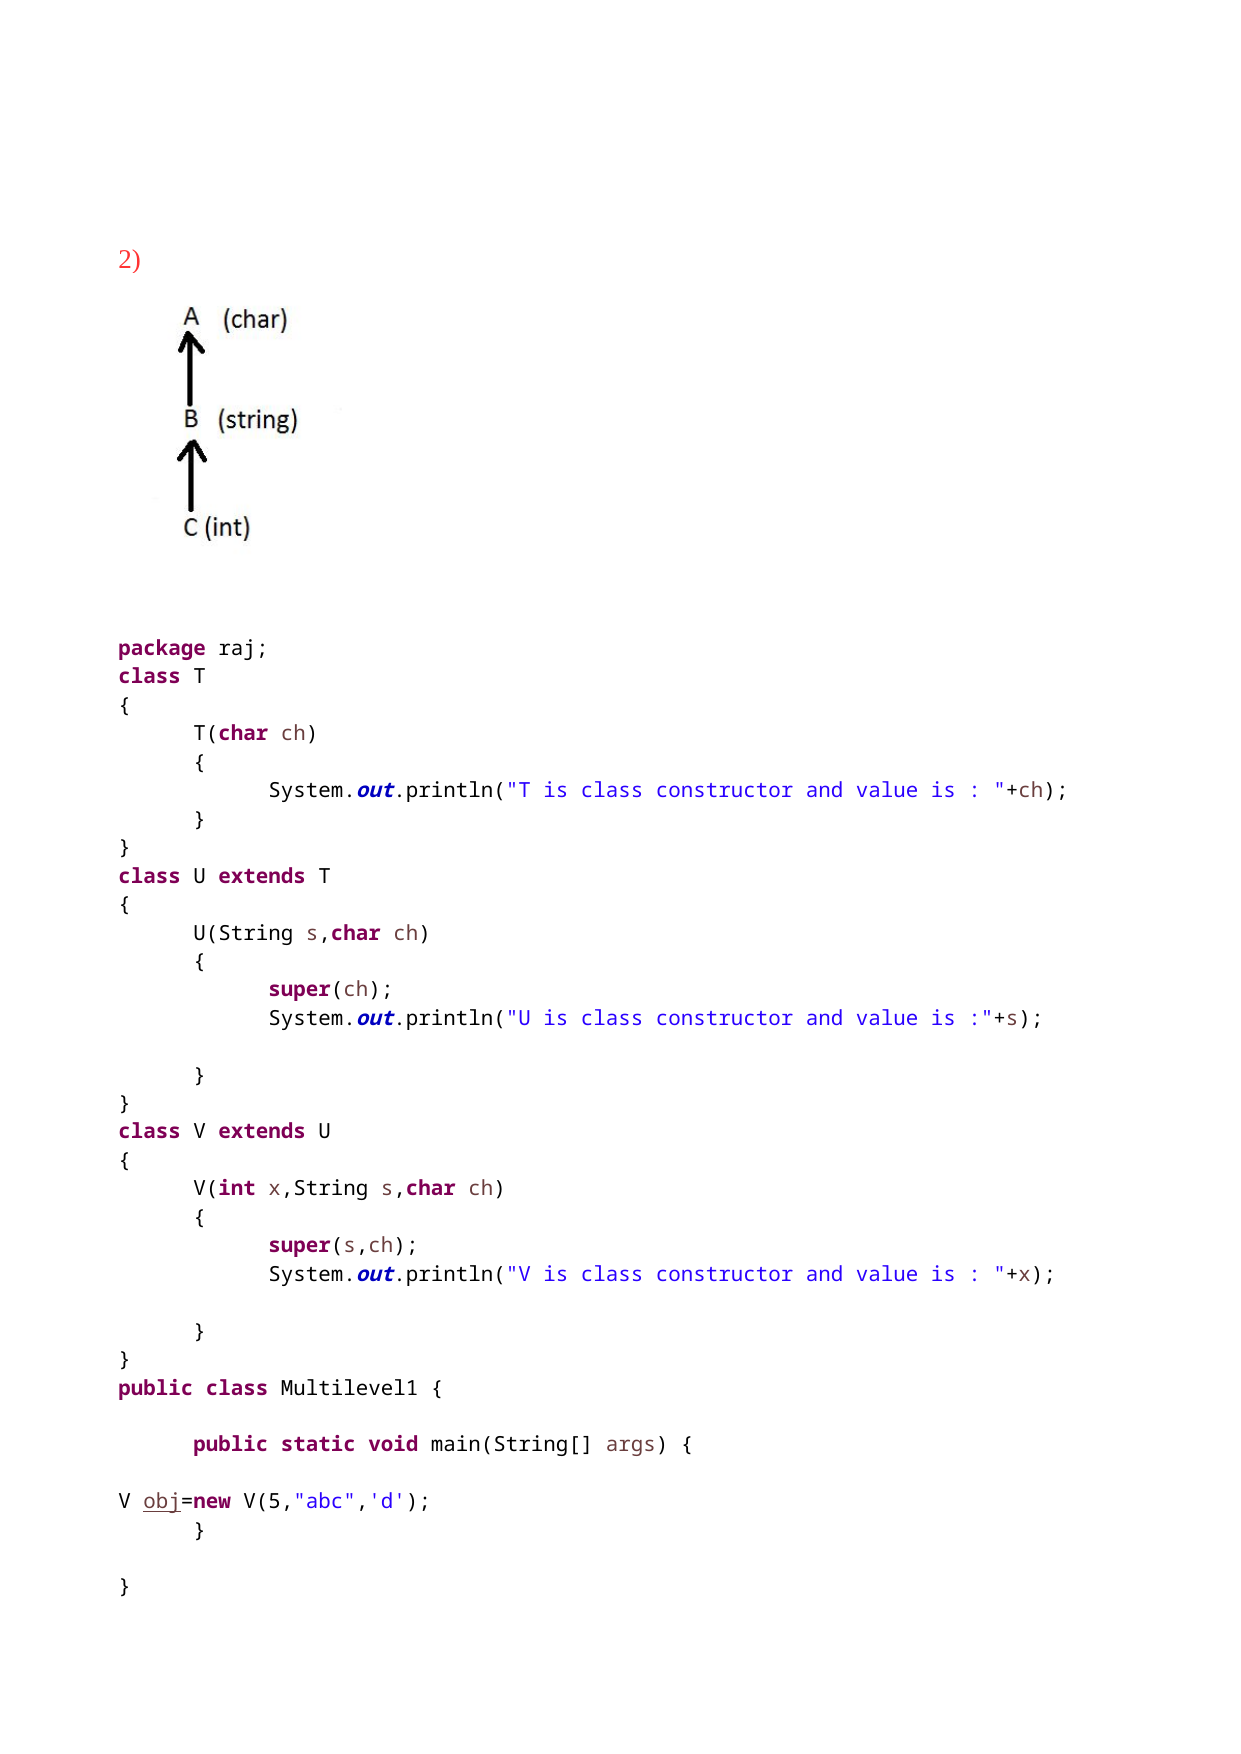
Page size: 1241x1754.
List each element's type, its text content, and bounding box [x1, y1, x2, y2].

text System.out.println("T is class constructor and value is : "+ch); [118, 775, 1122, 804]
text { [118, 1202, 1122, 1230]
text } [118, 1515, 1122, 1543]
text { [118, 889, 1122, 918]
text V obj=new V(5,"abc",'d'); [118, 1486, 1122, 1515]
text } [118, 1316, 1122, 1344]
text public static void main(String[] args) { [118, 1429, 1122, 1458]
text } [118, 832, 1122, 861]
text } [118, 1344, 1122, 1373]
text class V extends U [118, 1117, 1122, 1145]
text } [118, 1060, 1122, 1088]
text class U extends T [118, 861, 1122, 889]
text super(ch); [118, 974, 1122, 1003]
text V(int x,String s,char ch) [118, 1173, 1122, 1202]
text super(s,ch); [118, 1230, 1122, 1259]
text System.out.println("V is class constructor and value is : "+x); [118, 1259, 1122, 1287]
text } [118, 1088, 1122, 1117]
text 2) [118, 243, 1122, 274]
text public class Multilevel1 { [118, 1373, 1122, 1401]
text } [118, 804, 1122, 832]
text { [118, 1145, 1122, 1173]
text T(char ch) [118, 718, 1122, 747]
text System.out.println("U is class constructor and value is :"+s); [118, 1003, 1122, 1031]
text { [118, 747, 1122, 775]
text package raj; [118, 633, 1122, 662]
text { [118, 946, 1122, 974]
text U(String s,char ch) [118, 918, 1122, 946]
text { [118, 690, 1122, 718]
text } [118, 1572, 1122, 1600]
picture [118, 273, 352, 571]
text class T [118, 662, 1122, 690]
